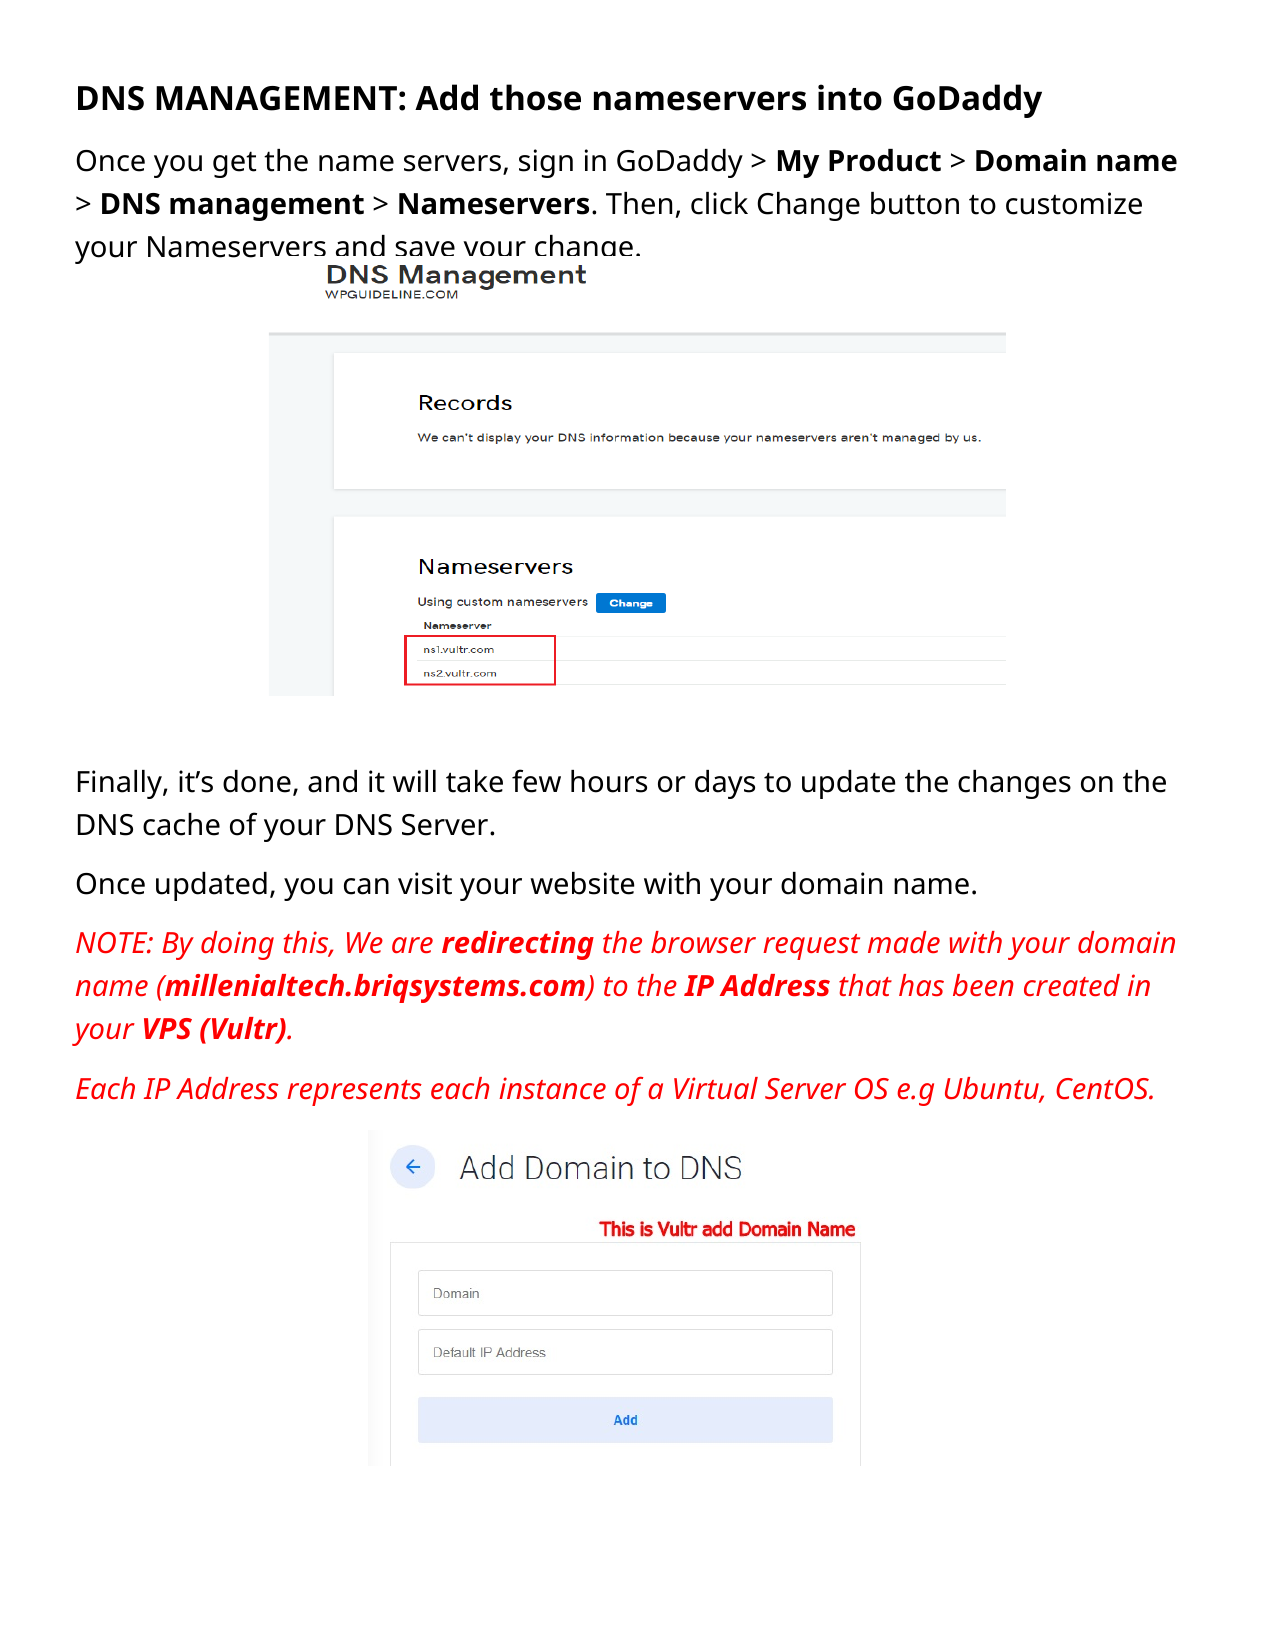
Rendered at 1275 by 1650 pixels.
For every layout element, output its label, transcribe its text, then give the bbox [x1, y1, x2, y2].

text Once you get the name servers, sign in GoDaddy > My Product > Domain name > DNS management > Nameservers. Then, click Change button to customize your Nameservers and save your change. [75, 141, 1200, 266]
text DNS MANAGEMENT: Add those nameservers into GoDaddy [75, 75, 1200, 120]
picture [268, 256, 1006, 696]
text Once updated, you can visit your website with your domain name. [75, 863, 1200, 903]
text NOTE: By doing this, We are redirecting the browser request made with your domain name (millenialtech.briqsystems.com) to the IP Address that has been created in your VPS (Vultr). [75, 923, 1200, 1048]
text Finally, it’s done, and it will take few hours or days to update the changes on the DNS cache of your DNS Server. [75, 761, 1200, 843]
picture [368, 1130, 883, 1466]
text Each IP Address represents each instance of a Virtual Server OS e.g Ubuntu, CentOS. [75, 1068, 1200, 1108]
